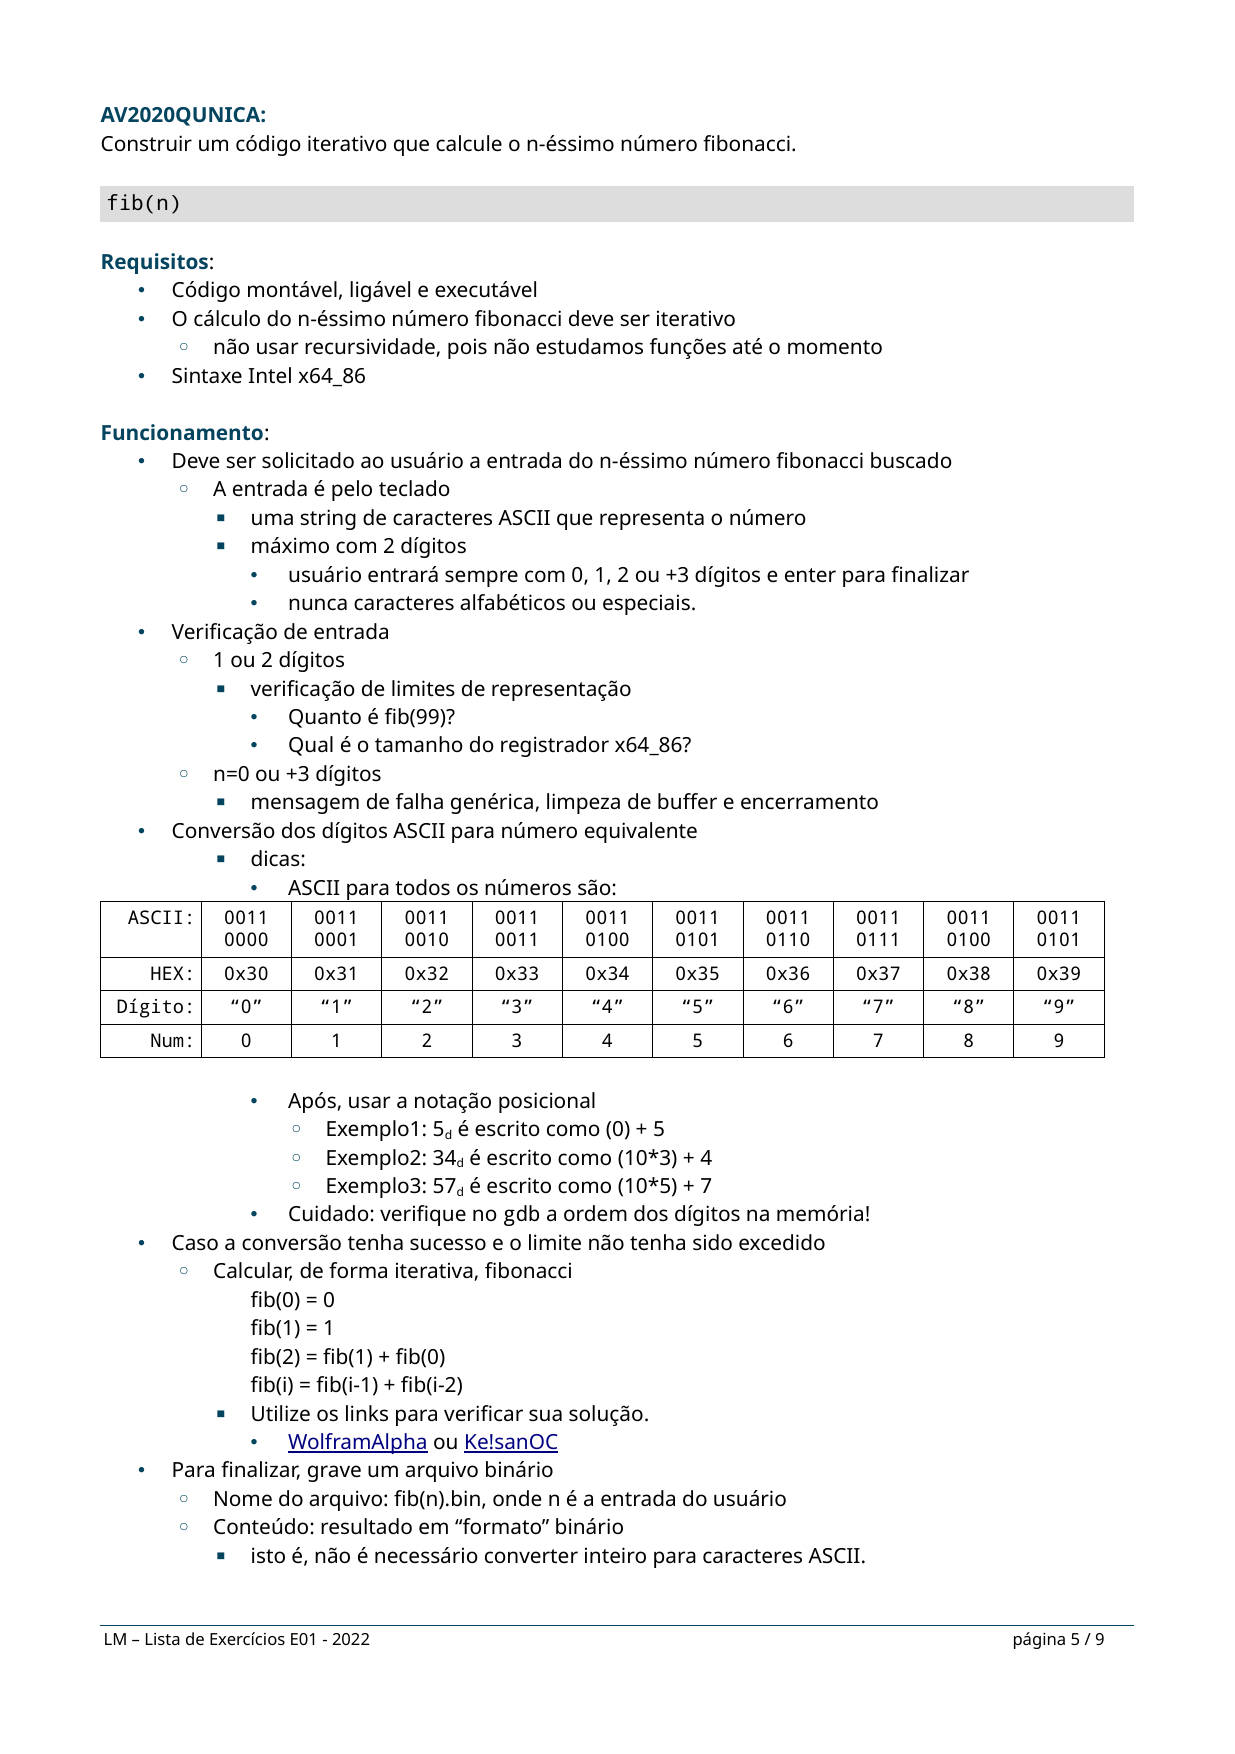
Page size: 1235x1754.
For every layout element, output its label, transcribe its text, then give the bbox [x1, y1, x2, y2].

table_cell 3 [473, 1025, 562, 1057]
list Calcular, de forma iterativa, fibonacci [175, 1256, 1134, 1285]
list fib(2) = fib(1) + fib(0) [213, 1342, 1134, 1370]
list Após, usar a notação posicional [250, 1086, 1134, 1114]
list 1 ou 2 dígitos [175, 645, 1134, 674]
list fib(0) = 0 [213, 1285, 1134, 1313]
list Cuidado: verifique no gdb a ordem dos dígitos na memória! [250, 1199, 1134, 1228]
table_cell “5” [653, 991, 743, 1024]
picture [180, 656, 187, 663]
list Para finalizar, grave um arquivo binário [138, 1456, 1134, 1484]
list Conteúdo: resultado em “formato” binário [175, 1512, 1134, 1541]
text AV2020QUNICA: [100, 100, 1134, 129]
list A entrada é pelo teclado [175, 474, 1134, 503]
table_cell 0x39 [1014, 958, 1104, 990]
picture [293, 1125, 300, 1132]
table_cell 0x31 [292, 958, 381, 990]
list Sintaxe Intel x64_86 [138, 361, 1134, 389]
list uma string de caracteres ASCII que representa o número [213, 503, 1134, 531]
table_cell 0x34 [563, 958, 652, 990]
list Quanto é fib(99)? [250, 702, 1134, 731]
table_cell 0x38 [924, 958, 1013, 990]
table_header 0011 0110 [744, 902, 833, 957]
table_cell “3” [473, 991, 562, 1024]
table_header 0011 0011 [473, 902, 562, 957]
table_cell “7” [834, 991, 923, 1024]
table_cell 6 [744, 1025, 833, 1057]
list nunca caracteres alfabéticos ou especiais. [250, 588, 1134, 617]
table_header 0011 0101 [1014, 902, 1104, 957]
list Caso a conversão tenha sucesso e o limite não tenha sido excedido [138, 1228, 1134, 1256]
list Exemplo3: 57d é escrito como (10*5) + 7 [288, 1171, 1134, 1199]
list máximo com 2 dígitos [213, 531, 1134, 560]
table_cell 0x37 [834, 958, 923, 990]
table_cell “4” [563, 991, 652, 1024]
list n=0 ou +3 dígitos [175, 759, 1134, 787]
picture [180, 1495, 187, 1502]
list WolframAlpha ou Ke!sanOC [250, 1427, 1134, 1456]
table_header 0011 0010 [382, 902, 472, 957]
table_cell 0 [202, 1025, 291, 1057]
list fib(1) = 1 [213, 1313, 1134, 1342]
table_header ASCII: [101, 902, 201, 957]
list Exemplo1: 5d é escrito como (0) + 5 [288, 1114, 1134, 1143]
table_cell “1” [292, 991, 381, 1024]
list ASCII para todos os números são: [250, 873, 1134, 901]
table_cell “2” [382, 991, 472, 1024]
table_cell HEX: [101, 958, 201, 990]
table_header 0011 0100 [924, 902, 1013, 957]
list Código montável, ligável e executável [138, 276, 1134, 304]
table_header 0011 0100 [563, 902, 652, 957]
list Conversão dos dígitos ASCII para número equivalente [138, 816, 1134, 844]
table_header 0011 0000 [202, 902, 291, 957]
list O cálculo do n-éssimo número fibonacci deve ser iterativo [138, 304, 1134, 332]
table_cell 9 [1014, 1025, 1104, 1057]
list Verificação de entrada [138, 617, 1134, 645]
table_cell 2 [382, 1025, 472, 1057]
table_cell 8 [924, 1025, 1013, 1057]
text Requisitos: [100, 247, 1134, 276]
picture [293, 1154, 300, 1161]
list usuário entrará sempre com 0, 1, 2 ou +3 dígitos e enter para finalizar [250, 560, 1134, 588]
table_header fib(n) [100, 186, 1134, 222]
picture [180, 770, 187, 777]
list verificação de limites de representação [213, 674, 1134, 702]
table_cell “0” [202, 991, 291, 1024]
picture [180, 1267, 187, 1274]
table_cell Num: [101, 1025, 201, 1057]
list dicas: [213, 844, 1134, 873]
table_cell 1 [292, 1025, 381, 1057]
list Deve ser solicitado ao usuário a entrada do n-éssimo número fibonacci buscado [138, 446, 1134, 474]
picture [180, 343, 187, 350]
table_header 0011 0101 [653, 902, 743, 957]
table_header 0011 0001 [292, 902, 381, 957]
table_cell 0x35 [653, 958, 743, 990]
table_cell 0x30 [202, 958, 291, 990]
table_cell 4 [563, 1025, 652, 1057]
table_cell 0x36 [744, 958, 833, 990]
table_cell “6” [744, 991, 833, 1024]
list Nome do arquivo: fib(n).bin, onde n é a entrada do usuário [175, 1484, 1134, 1512]
list mensagem de falha genérica, limpeza de buffer e encerramento [213, 787, 1134, 816]
picture [180, 485, 187, 492]
list Exemplo2: 34d é escrito como (10*3) + 4 [288, 1143, 1134, 1171]
list Utilize os links para verificar sua solução. [213, 1399, 1134, 1427]
text Construir um código iterativo que calcule o n-éssimo número fibonacci. [100, 129, 1134, 157]
table_cell “8” [924, 991, 1013, 1024]
table_cell 0x32 [382, 958, 472, 990]
list Qual é o tamanho do registrador x64_86? [250, 731, 1134, 759]
list isto é, não é necessário converter inteiro para caracteres ASCII. [213, 1541, 1134, 1569]
table_cell Dígito: [101, 991, 201, 1024]
table_cell 7 [834, 1025, 923, 1057]
list fib(i) = fib(i-1) + fib(i-2) [213, 1370, 1134, 1399]
table_cell 5 [653, 1025, 743, 1057]
picture [180, 1523, 187, 1530]
text Funcionamento: [100, 418, 1134, 446]
table_cell “9” [1014, 991, 1104, 1024]
table_cell 0x33 [473, 958, 562, 990]
table_header 0011 0111 [834, 902, 923, 957]
picture [293, 1182, 300, 1189]
list não usar recursividade, pois não estudamos funções até o momento [175, 332, 1134, 361]
